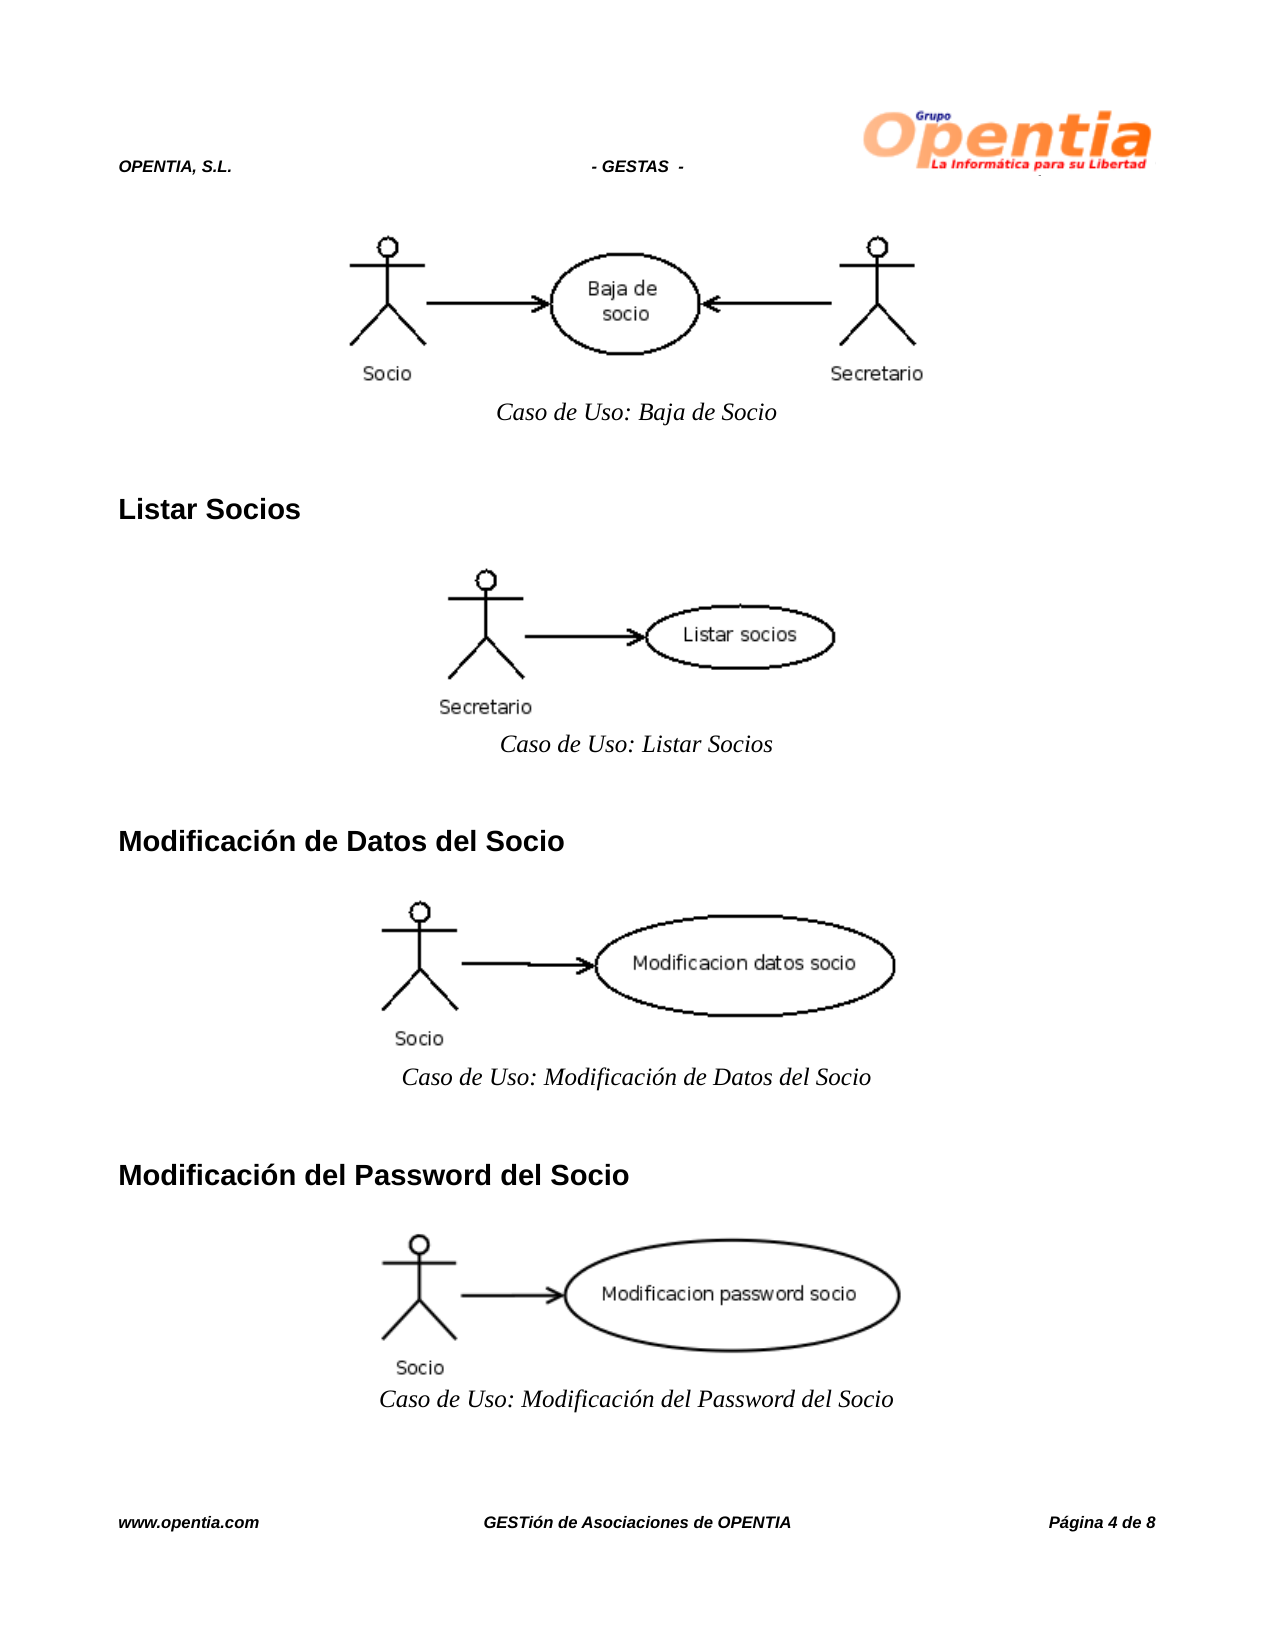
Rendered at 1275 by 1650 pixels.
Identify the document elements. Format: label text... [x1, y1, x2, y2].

subtitle Listar Socios [118, 492, 1157, 526]
text Caso de Uso: Listar Socios [439, 730, 836, 758]
picture [372, 1216, 904, 1384]
subtitle Modificación del Password del Socio [118, 1157, 1157, 1191]
picture [380, 882, 896, 1063]
subtitle Modificación de Datos del Socio [118, 824, 1157, 858]
picture [858, 106, 1157, 175]
text Caso de Uso: Modificación del Password del Socio [372, 1384, 903, 1413]
text Caso de Uso: Modificación de Datos del Socio [380, 1063, 895, 1091]
picture [347, 217, 929, 398]
text Caso de Uso: Baja de Socio [347, 398, 928, 426]
picture [439, 551, 837, 730]
